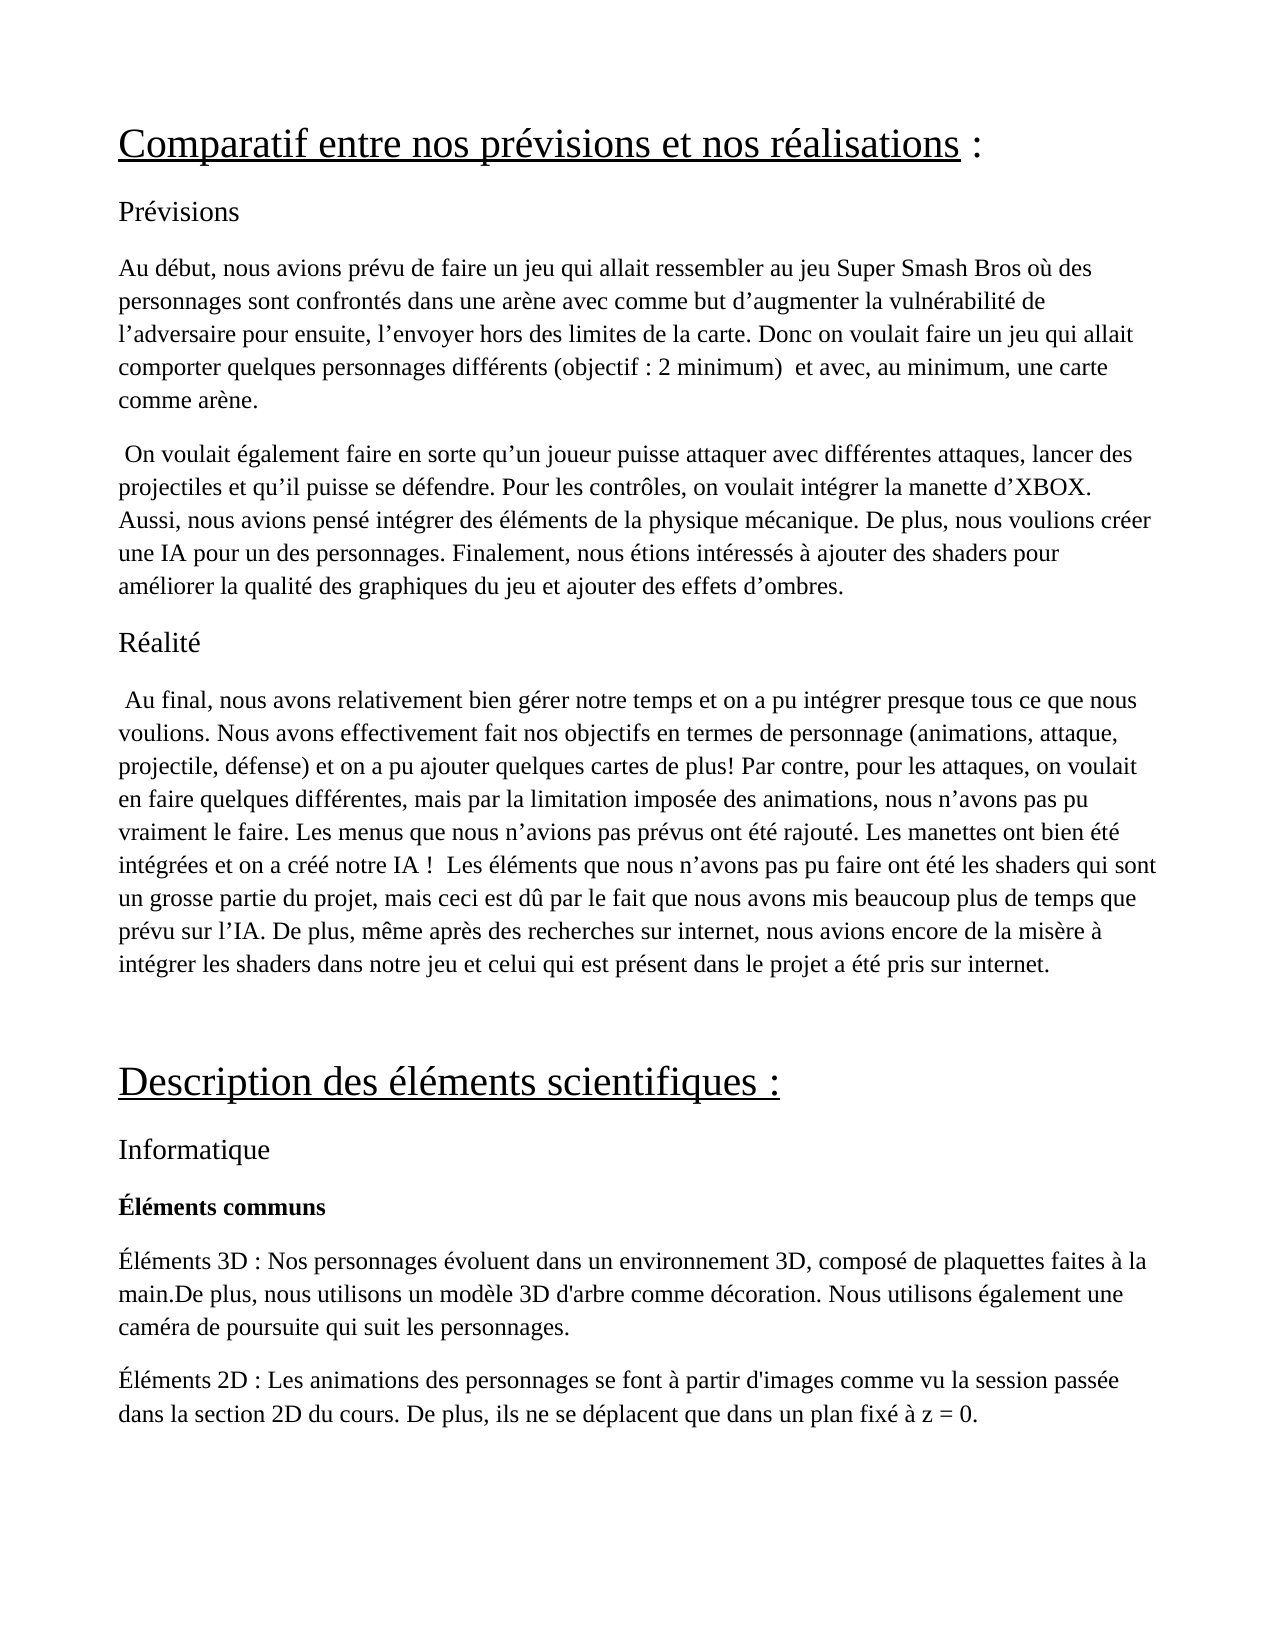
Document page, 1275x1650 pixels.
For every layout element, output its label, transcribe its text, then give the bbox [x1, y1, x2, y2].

text Prévisions [118, 194, 1157, 228]
text Éléments communs [118, 1192, 1157, 1221]
text Comparatif entre nos prévisions et nos réalisations : [118, 118, 1157, 166]
text Informatique [118, 1132, 1157, 1166]
text Réalité [118, 625, 1157, 659]
text Éléments 3D : Nos personnages évoluent dans un environnement 3D, composé de plaquettes faites à la main.De plus, nous utilisons un modèle 3D d'arbre comme décoration. Nous utilisons également une caméra de poursuite qui suit les personnages. [118, 1246, 1157, 1341]
text On voulait également faire en sorte qu’un joueur puisse attaquer avec différentes attaques, lancer des projectiles et qu’il puisse se défendre. Pour les contrôles, on voulait intégrer la manette d’XBOX. Aussi, nous avions pensé intégrer des éléments de la physique mécanique. De plus, nous voulions créer une IA pour un des personnages. Finalement, nous étions intéressés à ajouter des shaders pour améliorer la qualité des graphiques du jeu et ajouter des effets d’ombres. [118, 439, 1157, 600]
text Au final, nous avons relativement bien gérer notre temps et on a pu intégrer presque tous ce que nous voulions. Nous avons effectivement fait nos objectifs en termes de personnage (animations, attaque, projectile, défense) et on a pu ajouter quelques cartes de plus! Par contre, pour les attaques, on voulait en faire quelques différentes, mais par la limitation imposée des animations, nous n’avons pas pu vraiment le faire. Les menus que nous n’avions pas prévus ont été rajouté. Les manettes ont bien été intégrées et on a créé notre IA ! Les éléments que nous n’avons pas pu faire ont été les shaders qui sont un grosse partie du projet, mais ceci est dû par le fait que nous avons mis beaucoup plus de temps que prévu sur l’IA. De plus, même après des recherches sur internet, nous avions encore de la misère à intégrer les shaders dans notre jeu et celui qui est présent dans le projet a été pris sur internet. [118, 685, 1157, 978]
text Description des éléments scientifiques : [118, 1057, 1157, 1104]
text Au début, nous avions prévu de faire un jeu qui allait ressembler au jeu Super Smash Bros où des personnages sont confrontés dans une arène avec comme but d’augmenter la vulnérabilité de l’adversaire pour ensuite, l’envoyer hors des limites de la carte. Donc on voulait faire un jeu qui allait comporter quelques personnages différents (objectif : 2 minimum) et avec, au minimum, une carte comme arène. [118, 253, 1157, 414]
text Éléments 2D : Les animations des personnages se font à partir d'images comme vu la session passée dans la section 2D du cours. De plus, ils ne se déplacent que dans un plan fixé à z = 0. [118, 1366, 1157, 1427]
